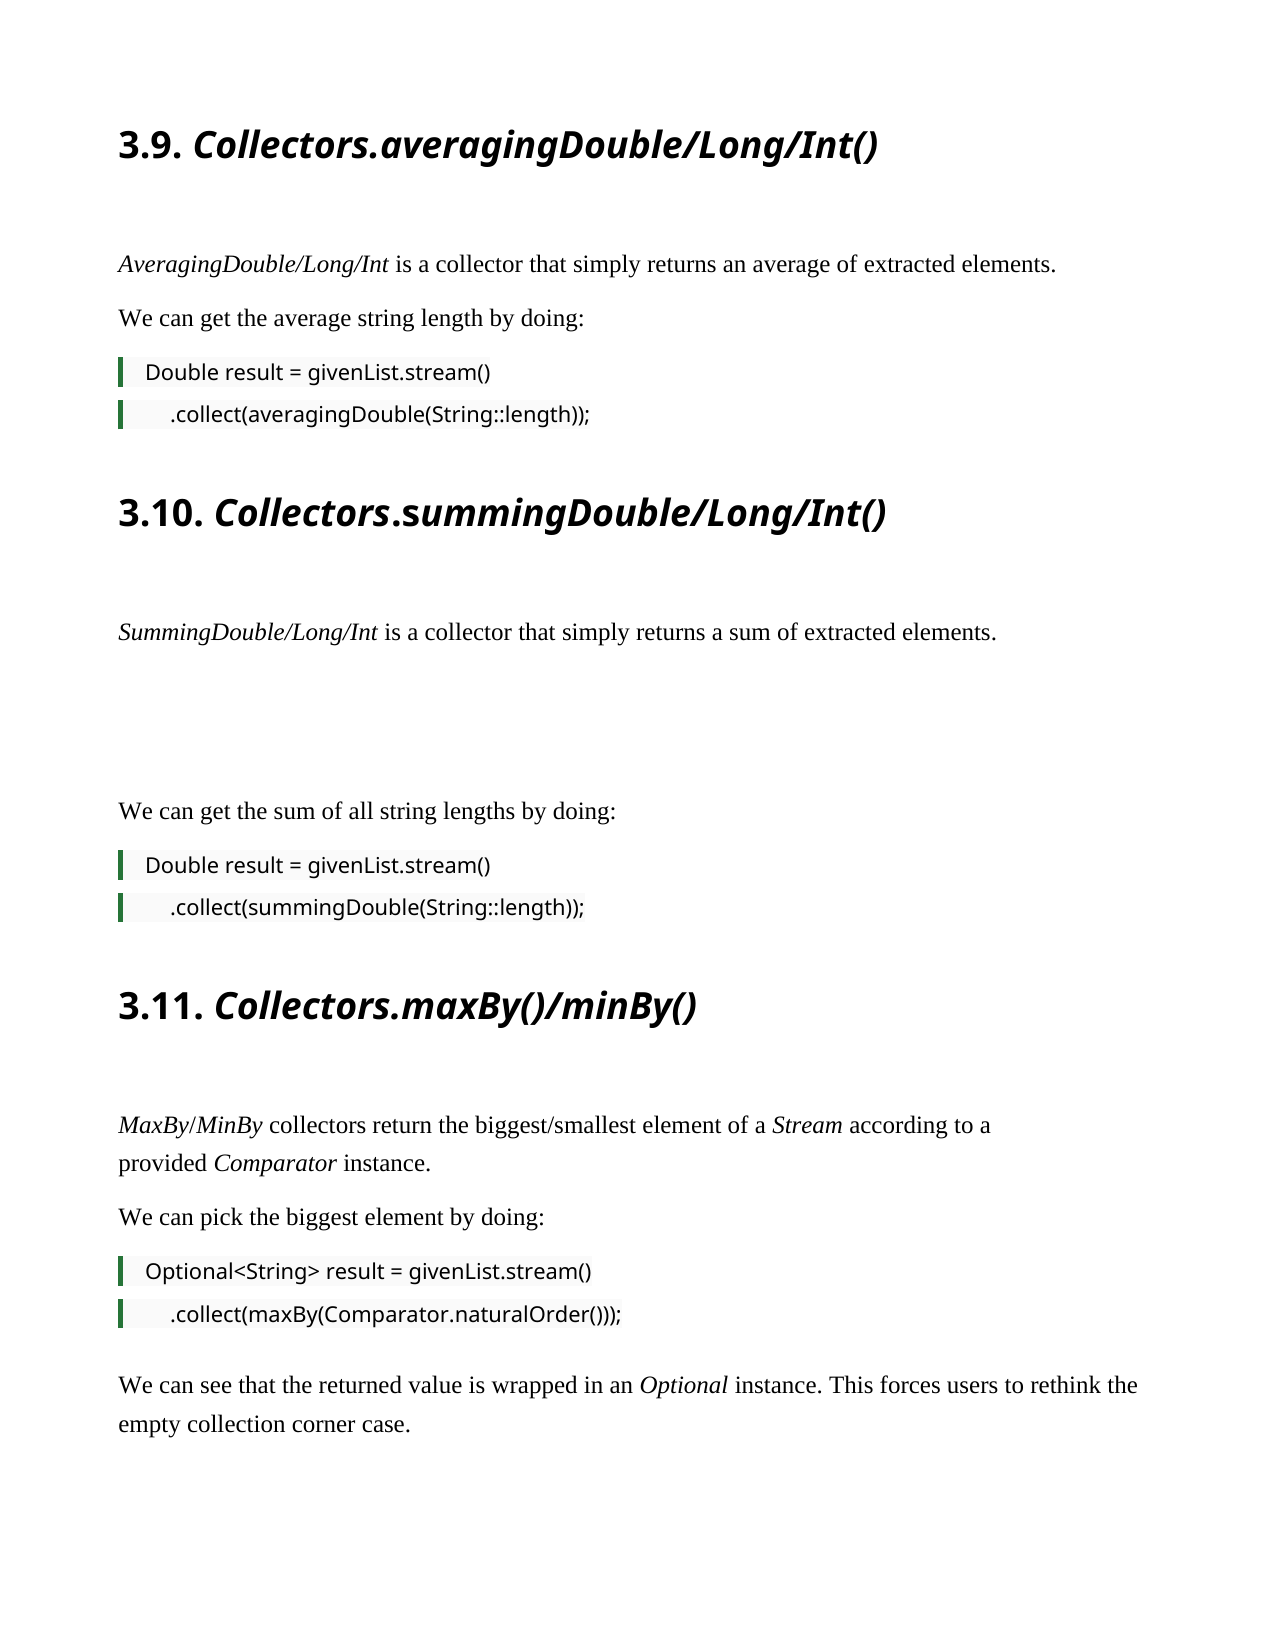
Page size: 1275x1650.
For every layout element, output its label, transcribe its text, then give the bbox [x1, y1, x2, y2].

subtitle 3.10. Collectors.summingDouble/Long/Int() [118, 486, 1157, 537]
subtitle 3.11. Collectors.maxBy()/minBy() [118, 979, 1157, 1030]
text We can pick the biggest element by doing: [118, 1202, 1157, 1231]
text We can get the sum of all string lengths by doing: [118, 796, 1157, 825]
text We can get the average string length by doing: [118, 303, 1157, 332]
text MaxBy/MinBy collectors return the biggest/smallest element of a Stream according to a provided Comparator instance. [118, 1110, 1157, 1177]
text Optional<String> result = givenList.stream() [123, 1256, 1157, 1286]
text .collect(averagingDouble(String::length)); [118, 399, 1157, 429]
subtitle 3.9. Collectors.averagingDouble/Long/Int() [118, 118, 1157, 169]
text We can see that the returned value is wrapped in an Optional instance. This forces users to rethink the empty collection corner case. [118, 1371, 1157, 1437]
text Double result = givenList.stream() [123, 850, 1157, 880]
text .collect(maxBy(Comparator.naturalOrder())); [118, 1298, 1157, 1328]
text .collect(summingDouble(String::length)); [118, 892, 1157, 922]
text AveragingDouble/Long/Int is a collector that simply returns an average of extracted elements. [118, 249, 1157, 278]
text SummingDouble/Long/Int is a collector that simply returns a sum of extracted elements. [118, 617, 1157, 646]
text Double result = givenList.stream() [123, 357, 1157, 387]
